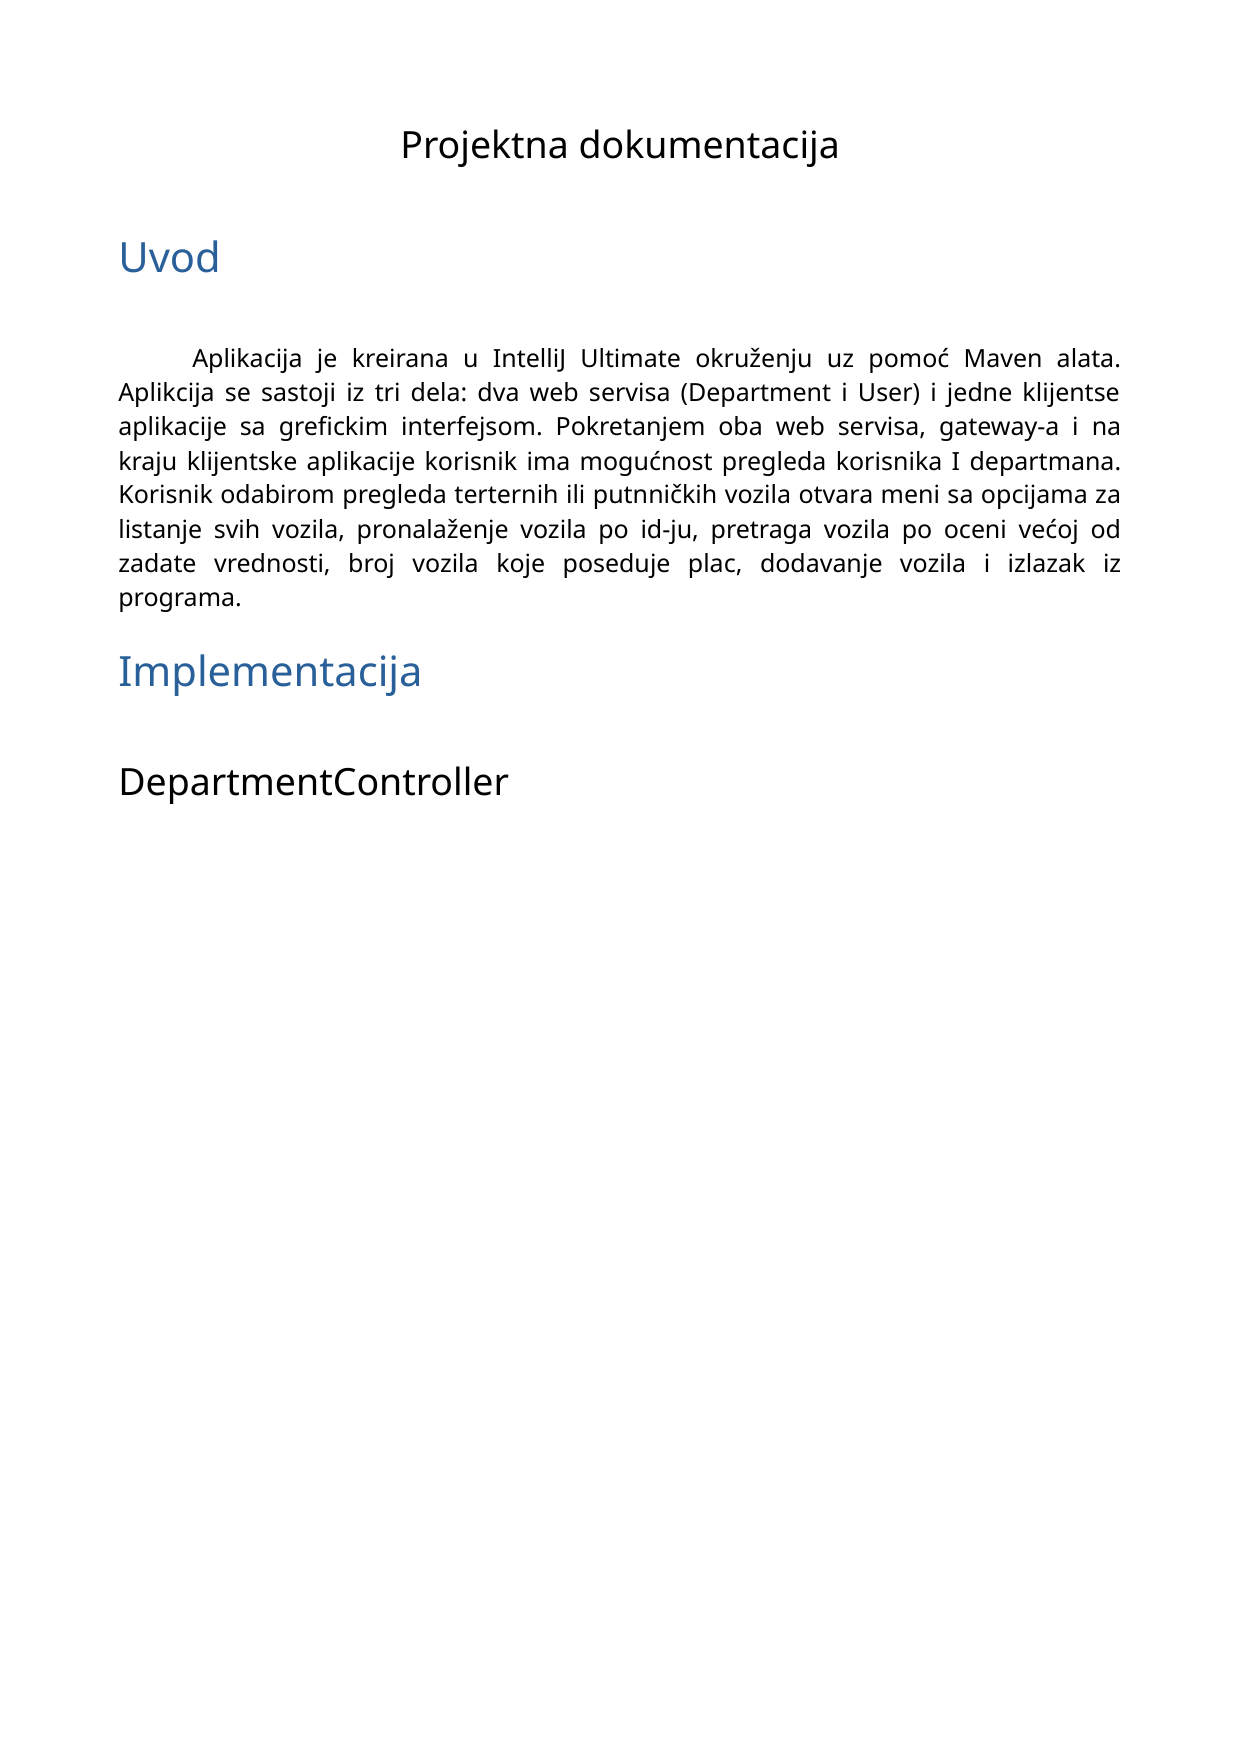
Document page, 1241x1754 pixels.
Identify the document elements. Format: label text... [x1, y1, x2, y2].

text Uvod [118, 227, 1122, 284]
text DepartmentController [118, 756, 1122, 807]
text Aplikacija je kreirana u IntelliJ Ultimate okruženju uz pomoć Maven alata. Aplikcija se sastoji iz tri dela: dva web servisa (Department i User) i jedne klijentse aplikacije sa grefickim interfejsom. Pokretanjem oba web servisa, gateway-a i na kraju klijentske aplikacije korisnik ima mogućnost pregleda korisnika I departmana. Korisnik odabirom pregleda terternih ili putnničkih vozila otvara meni sa opcijama za listanje svih vozila, pronalaženje vozila po id-ju, pretraga vozila po oceni većoj od zadate vrednosti, broj vozila koje poseduje plac, dodavanje vozila i izlazak iz programa. [118, 341, 1122, 613]
text Implementacija [118, 642, 1122, 699]
